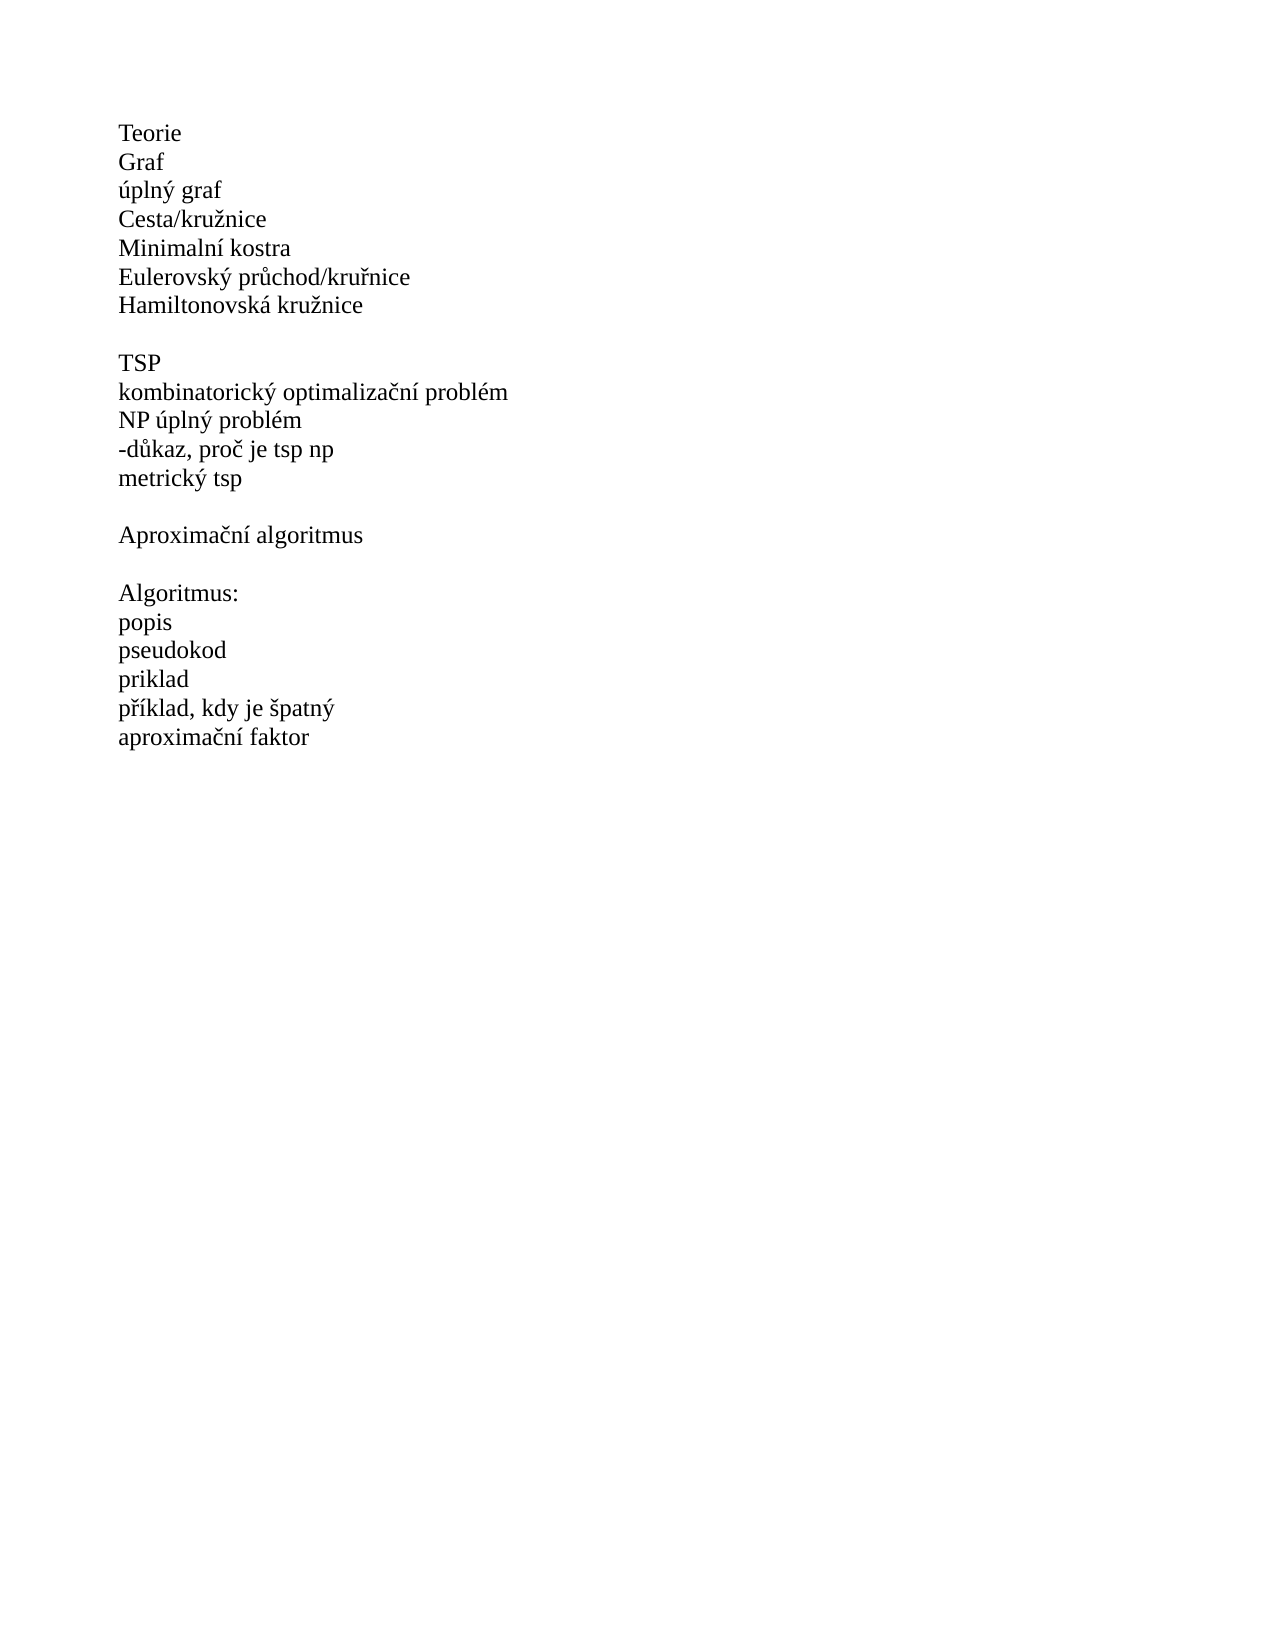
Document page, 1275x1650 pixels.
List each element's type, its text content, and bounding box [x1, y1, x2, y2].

text Aproximační algoritmus [118, 521, 1157, 549]
text Graf [118, 147, 1157, 176]
text Algoritmus: [118, 578, 1157, 607]
text NP úplný problém [118, 406, 1157, 434]
text Teorie [118, 118, 1157, 147]
text metrický tsp [118, 463, 1157, 492]
text popis [118, 607, 1157, 636]
text pseudokod [118, 636, 1157, 664]
text kombinatorický optimalizační problém [118, 377, 1157, 406]
text aproximační faktor [118, 722, 1157, 751]
text -důkaz, proč je tsp np [118, 434, 1157, 463]
text Cesta/kružnice [118, 204, 1157, 233]
text TSP [118, 348, 1157, 377]
text priklad [118, 664, 1157, 693]
text Hamiltonovská kružnice [118, 291, 1157, 319]
text úplný graf [118, 176, 1157, 204]
text příklad, kdy je špatný [118, 693, 1157, 722]
text Eulerovský průchod/kruřnice [118, 262, 1157, 291]
text Minimalní kostra [118, 233, 1157, 262]
